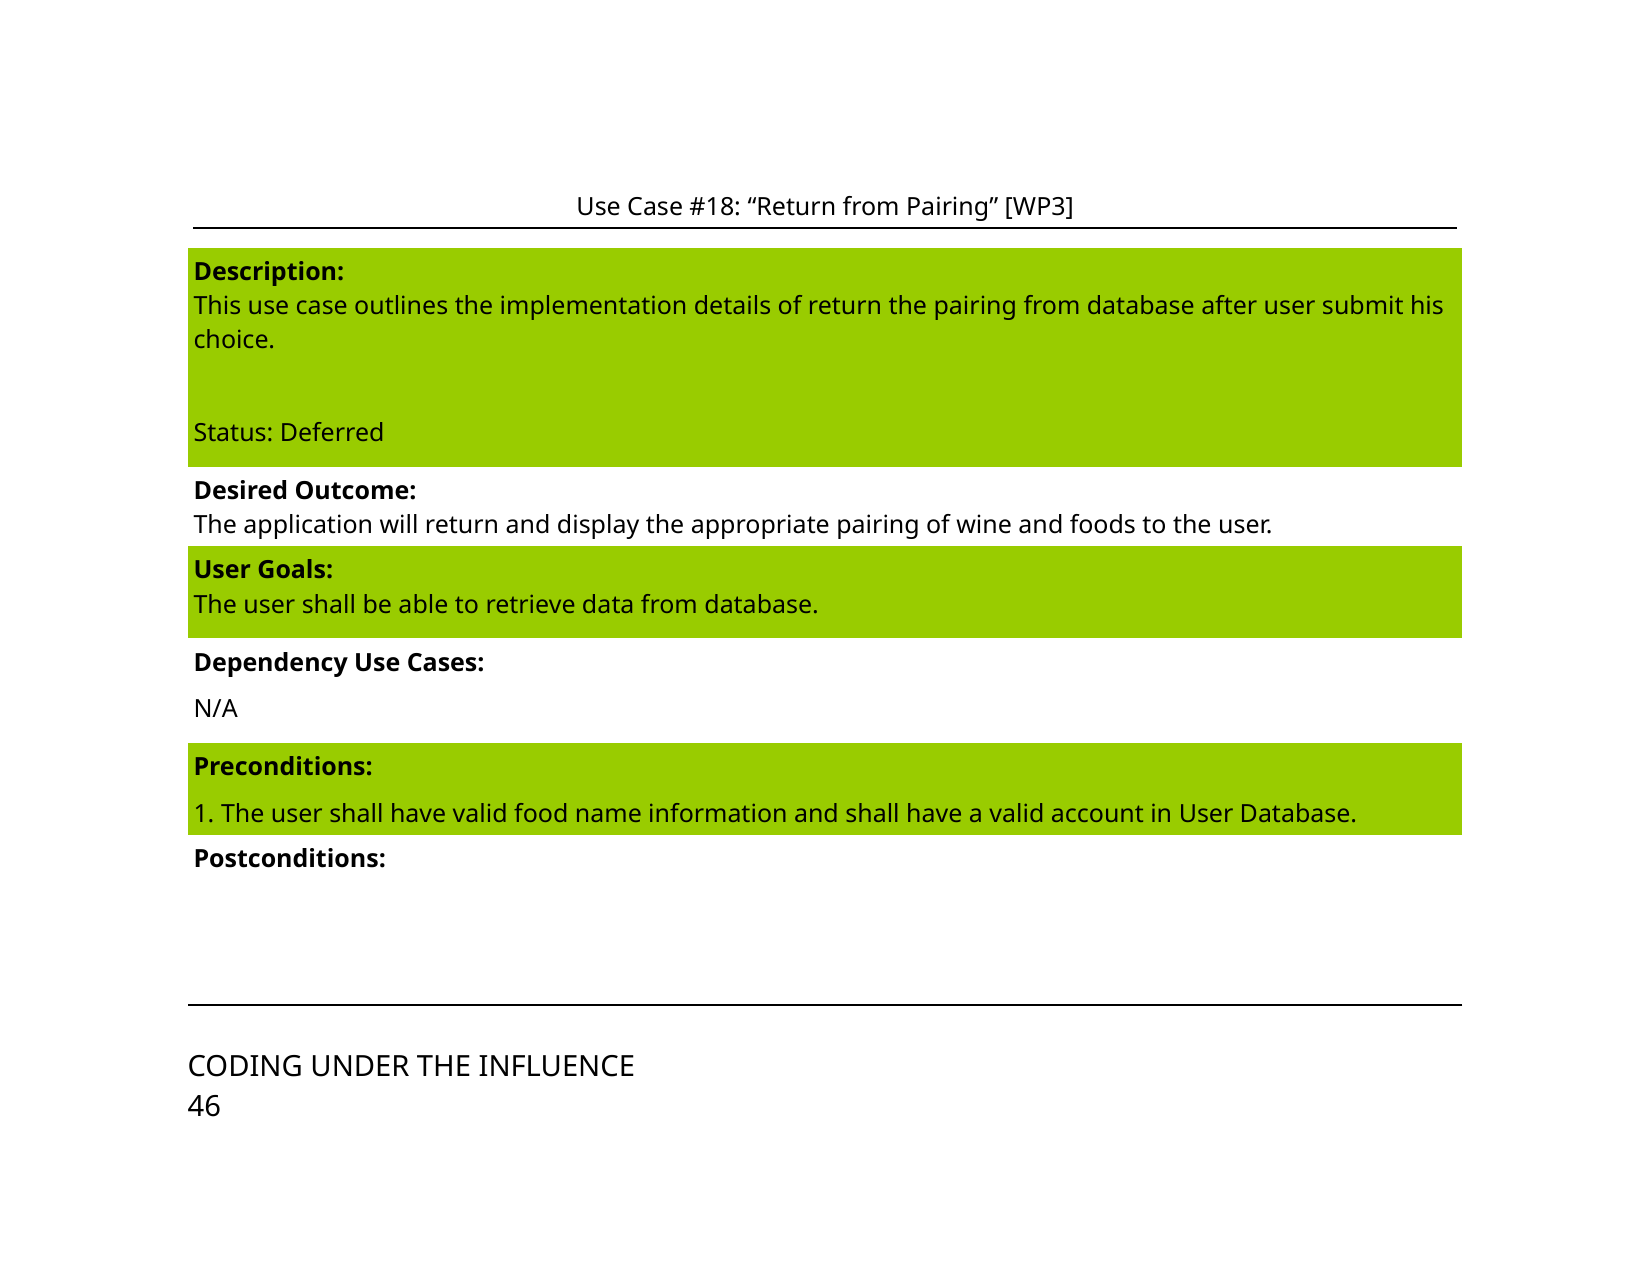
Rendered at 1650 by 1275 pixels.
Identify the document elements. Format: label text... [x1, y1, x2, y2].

table_cell Description: This use case outlines the implementation details of return the pairing from database after user submit his choice. Status: Deferred [188, 248, 1462, 467]
table_cell User Goals: The user shall be able to retrieve data from database. [188, 546, 1462, 638]
table_cell Desired Outcome: The application will return and display the appropriate pairing of wine and foods to the user. [188, 467, 1462, 546]
table_cell Dependency Use Cases: N/A [188, 639, 1462, 743]
table_cell Preconditions: 1. The user shall have valid food name information and shall have a valid account in User Database. [188, 743, 1462, 835]
table_header Use Case #18: “Return from Pairing” [WP3] [188, 179, 1462, 248]
table_cell Postconditions: [188, 835, 1462, 893]
